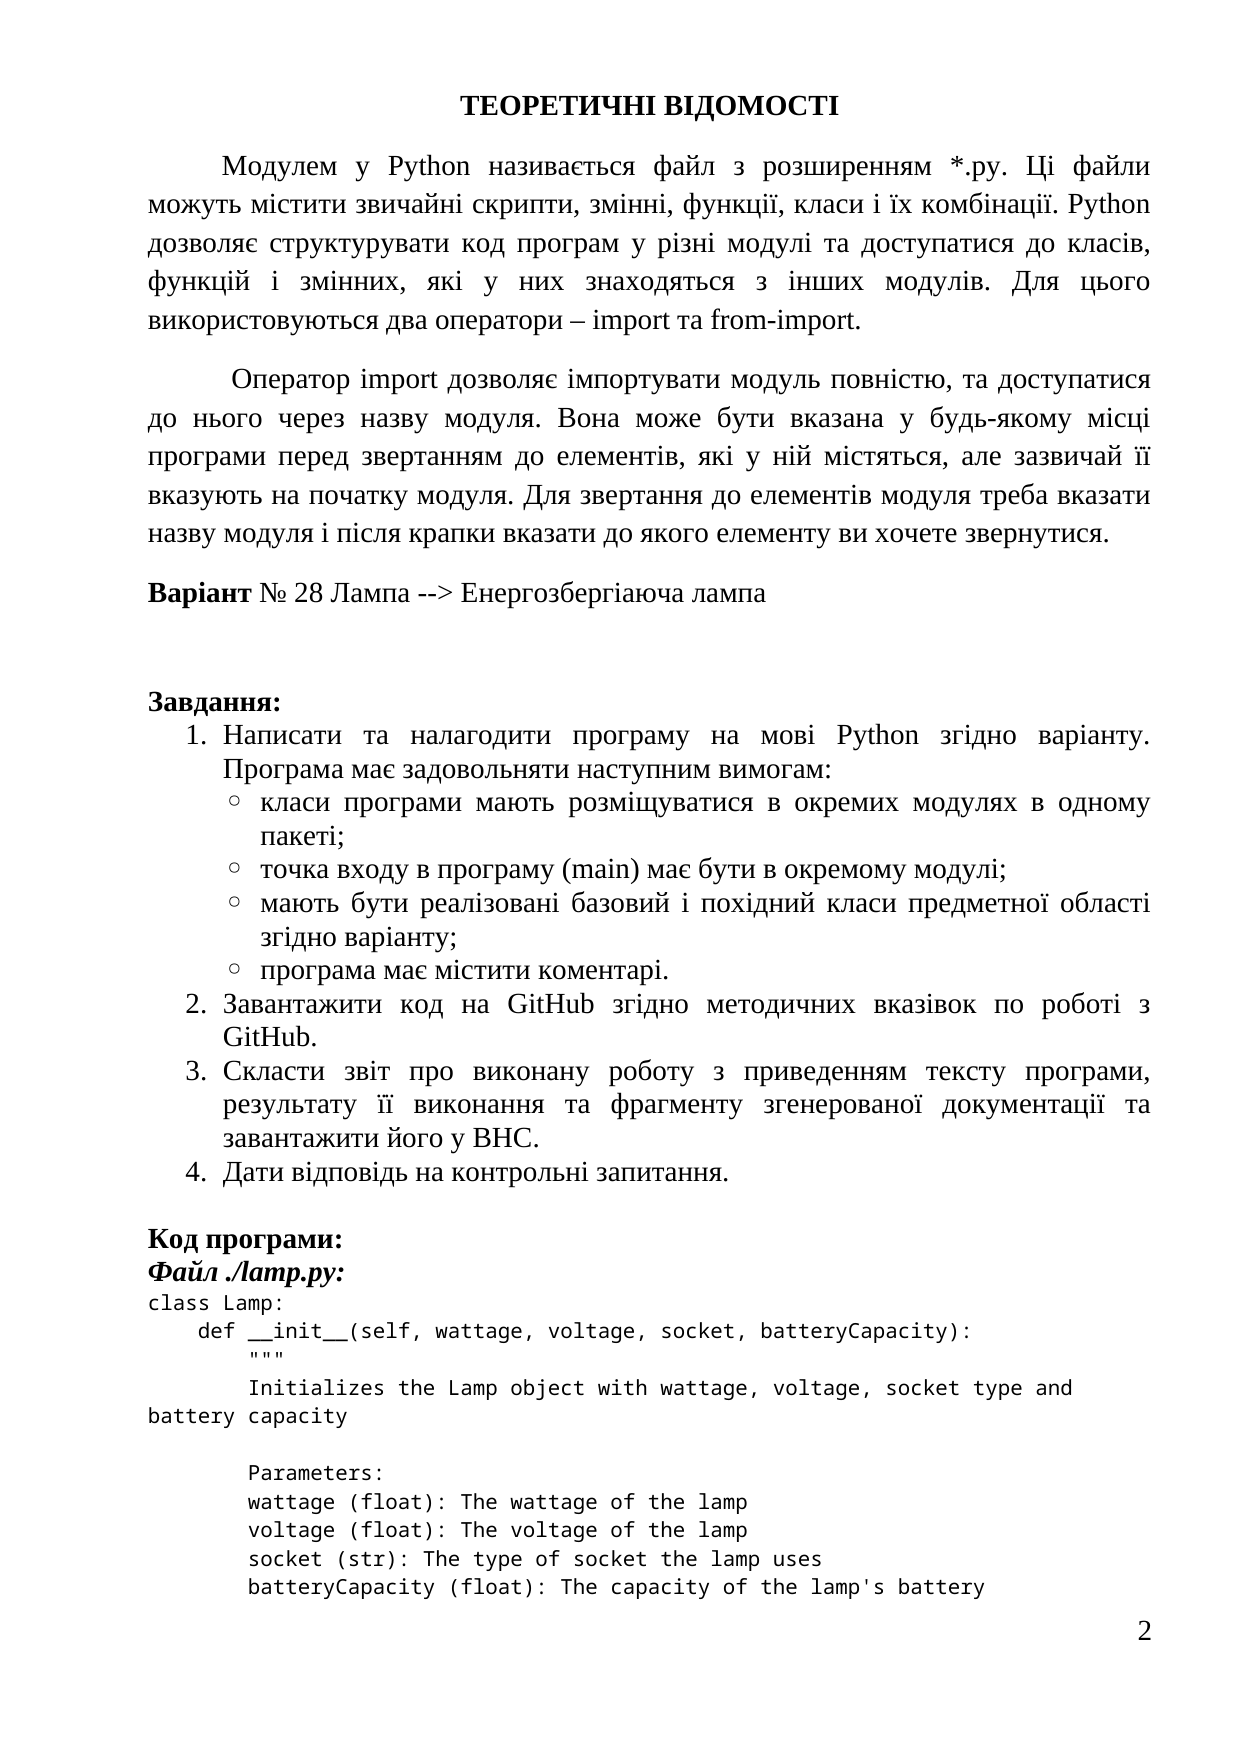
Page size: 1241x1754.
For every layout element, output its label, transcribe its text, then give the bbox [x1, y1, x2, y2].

list Завантажити код на GitHub згідно методичних вказівок по роботі з GitHub. [185, 986, 1152, 1053]
text def __init__(self, wattage, voltage, socket, batteryCapacity): [148, 1316, 1152, 1345]
list мають бути реалізовані базовий і похідний класи предметної області згідно варіанту; [223, 885, 1152, 952]
text """ [148, 1345, 1152, 1373]
list Написати та налагодити програму на мові Python згідно варіанту. Програма має задовольняти наступним вимогам: [185, 717, 1152, 784]
text voltage (float): The voltage of the lamp [148, 1515, 1152, 1544]
list Скласти звіт про виконану роботу з приведенням тексту програми, результату її виконання та фрагменту згенерованої документації та завантажити його у ВНС. [185, 1053, 1152, 1154]
text ТЕОРЕТИЧНІ ВІДОМОСТІ [148, 88, 1152, 122]
list Дати відповідь на контрольні запитання. [185, 1154, 1152, 1187]
list класи програми мають розміщуватися в окремих модулях в одному пакеті; [223, 784, 1152, 852]
text wattage (float): The wattage of the lamp [148, 1487, 1152, 1515]
text Варіант № 28 Лампа --> Енергозбергіаюча лампа [148, 575, 1152, 608]
list програма має містити коментарі. [223, 952, 1152, 986]
text socket (str): The type of socket the lamp uses [148, 1544, 1152, 1572]
text Модулем у Python називається файл з розширенням *.py. Ці файли можуть містити звичайні скрипти, змінні, функції, класи і їх комбінації. Python дозволяє структурувати код програм у різні модулі та доступатися до класів, функцій і змінних, які у них знаходяться з інших модулів. Для цього використовуються два оператори – import та from-import. [148, 148, 1152, 336]
text Оператор import дозволяє імпортувати модуль повністю, та доступатися до нього через назву модуля. Вона може бути вказана у будь-якому місці програми перед звертанням до елементів, які у ній містяться, але зазвичай її вказують на початку модуля. Для звертання до елементів модуля треба вказати назву модуля і після крапки вказати до якого елементу ви хочете звернутися. [148, 361, 1152, 549]
text class Lamp: [148, 1288, 1152, 1316]
text Parameters: [148, 1458, 1152, 1487]
text Код програми: [148, 1221, 1152, 1254]
text Завдання: [148, 684, 1152, 717]
text Файл ./lamp.py: [148, 1254, 1152, 1288]
text Initializes the Lamp object with wattage, voltage, socket type and battery capacity [148, 1373, 1152, 1430]
list точка входу в програму (main) має бути в окремому модулі; [223, 852, 1152, 885]
text batteryCapacity (float): The capacity of the lamp's battery [148, 1572, 1152, 1601]
